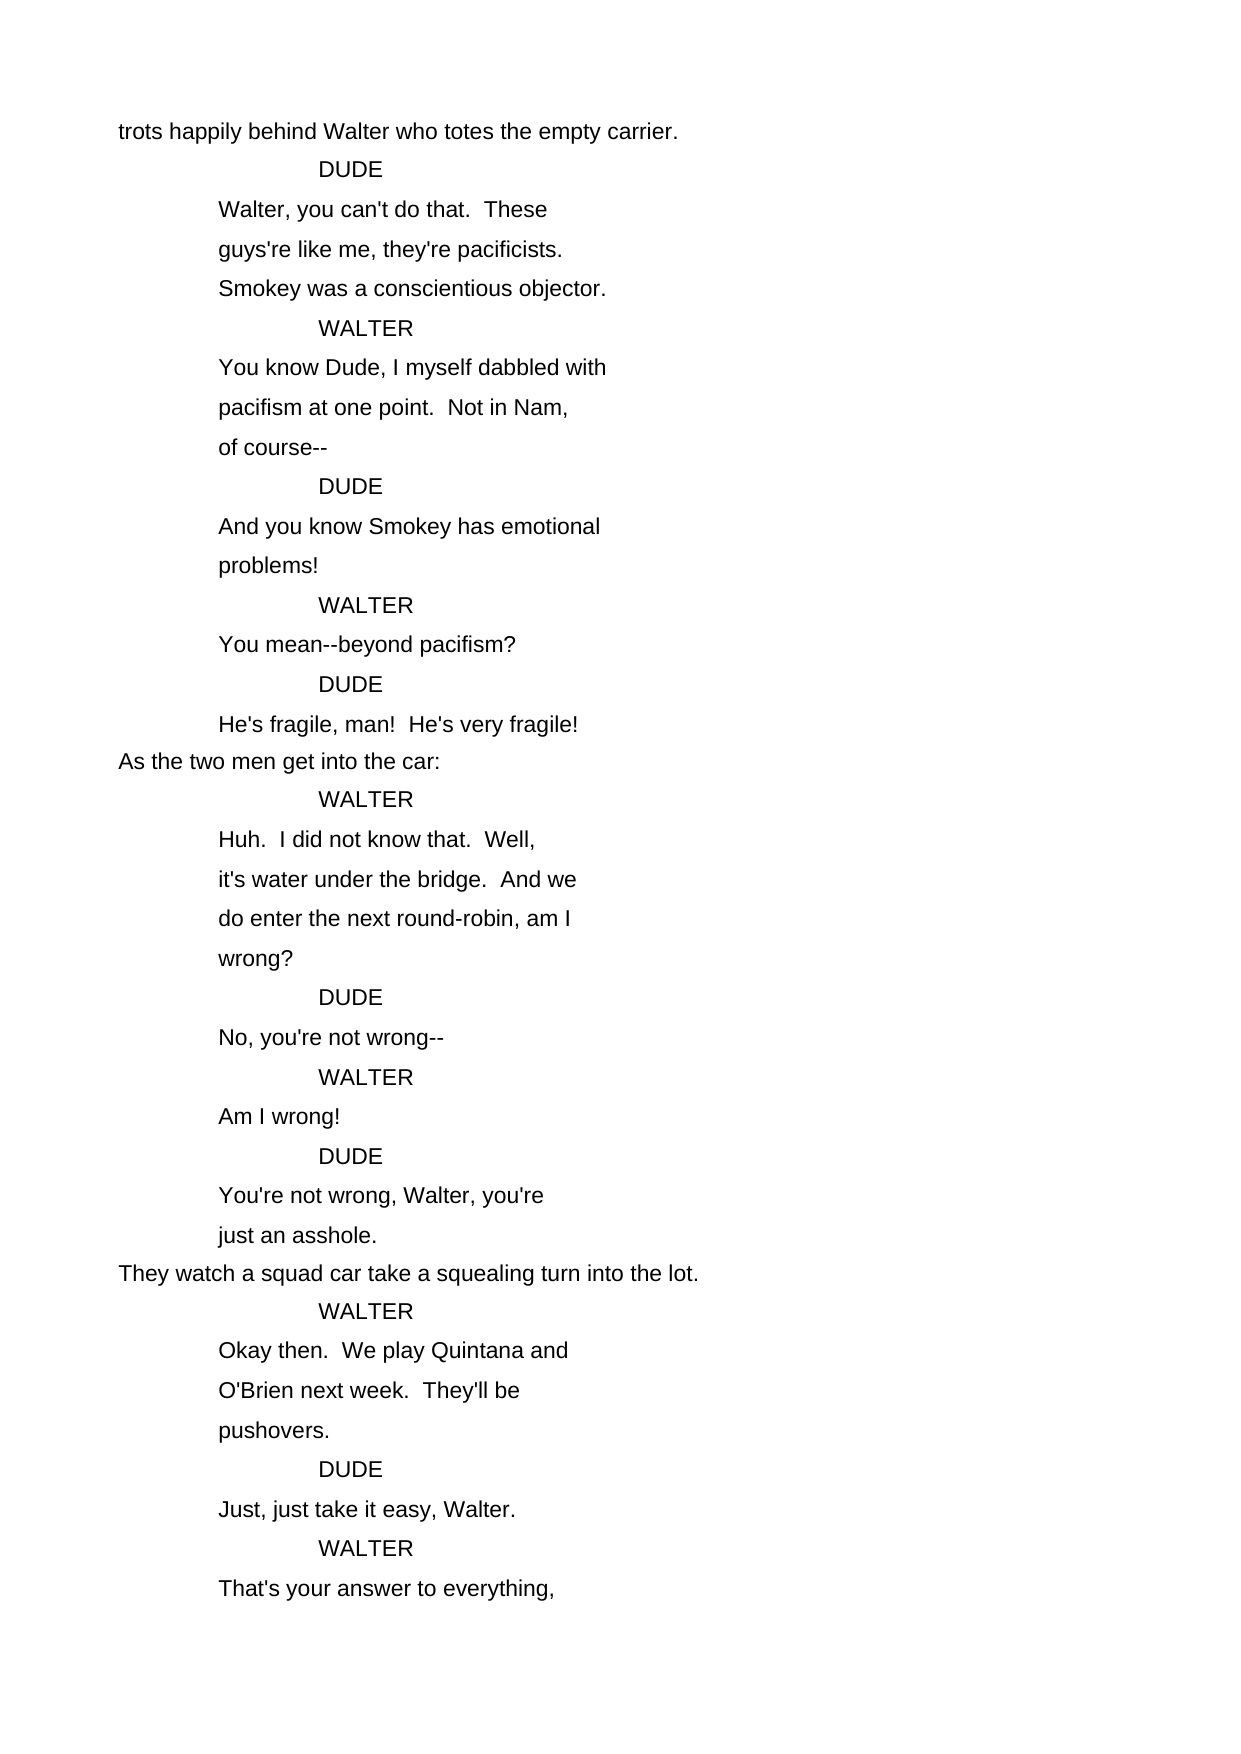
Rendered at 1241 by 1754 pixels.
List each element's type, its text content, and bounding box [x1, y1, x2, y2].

text As the two men get into the car: [118, 748, 1122, 774]
text wrong? [118, 943, 1122, 972]
text Am I wrong! [118, 1101, 1122, 1130]
text DUDE [118, 669, 1122, 698]
text They watch a squad car take a squealing turn into the lot. [118, 1259, 1122, 1286]
text DUDE [118, 1141, 1122, 1169]
text DUDE [118, 1454, 1122, 1483]
text just an asshole. [118, 1220, 1122, 1249]
text That's your answer to everything, [118, 1573, 1122, 1602]
text You're not wrong, Walter, you're [118, 1180, 1122, 1209]
text You know Dude, I myself dabbled with [118, 352, 1122, 381]
text problems! [118, 550, 1122, 579]
text WALTER [118, 313, 1122, 342]
text do enter the next round-robin, am I [118, 903, 1122, 932]
text O'Brien next week. They'll be [118, 1375, 1122, 1404]
text He's fragile, man! He's very fragile! [118, 709, 1122, 737]
text Smokey was a conscientious objector. [118, 273, 1122, 302]
text trots happily behind Walter who totes the empty carrier. [118, 118, 1122, 144]
text DUDE [118, 471, 1122, 500]
text No, you're not wrong-- [118, 1022, 1122, 1051]
text Okay then. We play Quintana and [118, 1336, 1122, 1364]
text You mean--beyond pacifism? [118, 629, 1122, 658]
text WALTER [118, 1533, 1122, 1562]
text it's water under the bridge. And we [118, 864, 1122, 892]
text WALTER [118, 784, 1122, 813]
text pushovers. [118, 1415, 1122, 1443]
text guys're like me, they're pacificists. [118, 234, 1122, 262]
text Huh. I did not know that. Well, [118, 824, 1122, 853]
text Just, just take it easy, Walter. [118, 1494, 1122, 1523]
text WALTER [118, 1062, 1122, 1090]
text And you know Smokey has emotional [118, 511, 1122, 539]
text DUDE [118, 982, 1122, 1011]
text of course-- [118, 432, 1122, 460]
text DUDE [118, 154, 1122, 183]
text WALTER [118, 590, 1122, 619]
text Walter, you can't do that. These [118, 194, 1122, 223]
text WALTER [118, 1296, 1122, 1325]
text pacifism at one point. Not in Nam, [118, 392, 1122, 421]
